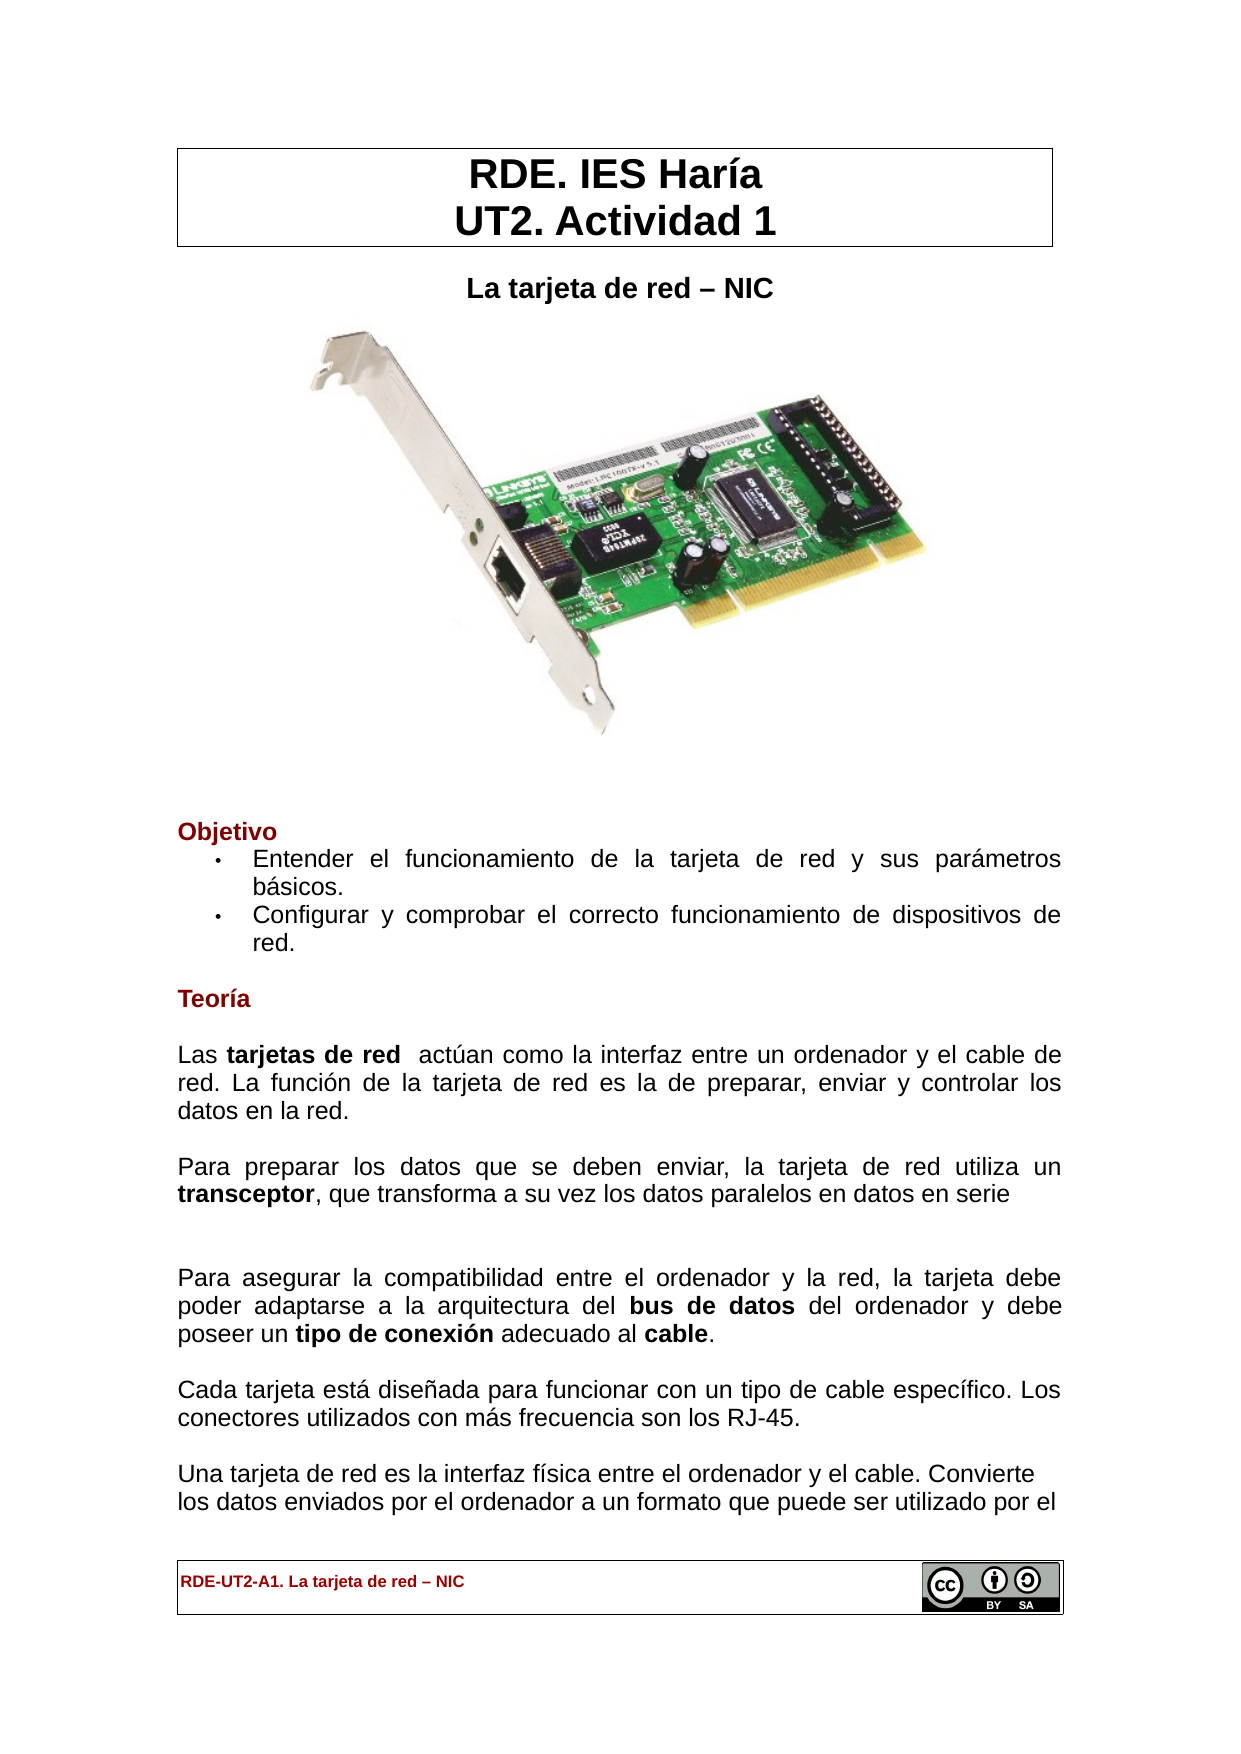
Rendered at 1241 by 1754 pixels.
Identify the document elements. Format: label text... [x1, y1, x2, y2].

text Para asegurar la compatibilidad entre el ordenador y la red, la tarjeta debe poder adaptarse a la arquitectura del bus de datos del ordenador y debe poseer un tipo de conexión adecuado al cable. [177, 1264, 1063, 1348]
picture [306, 317, 934, 753]
text RDE. IES Haría [178, 149, 1052, 194]
subtitle La tarjeta de red – NIC [177, 272, 1063, 304]
picture [922, 1562, 1060, 1612]
text Objetivo [177, 817, 1063, 845]
list Entender el funcionamiento de la tarjeta de red y sus parámetros básicos. [215, 845, 1063, 901]
text Teoría [177, 985, 1063, 1013]
text UT2. Actividad 1 [178, 194, 1052, 246]
text Para preparar los datos que se deben enviar, la tarjeta de red utiliza un transceptor, que transforma a su vez los datos paralelos en datos en serie [177, 1152, 1063, 1208]
text Cada tarjeta está diseñada para funcionar con un tipo de cable específico. Los conectores utilizados con más frecuencia son los RJ-45. [177, 1376, 1063, 1432]
text Las tarjetas de red actúan como la interfaz entre un ordenador y el cable de red. La función de la tarjeta de red es la de preparar, enviar y controlar los datos en la red. [177, 1041, 1063, 1124]
text Una tarjeta de red es la interfaz física entre el ordenador y el cable. Convierte los datos enviados por el ordenador a un formato que puede ser utilizado por el [177, 1459, 1063, 1515]
list Configurar y comprobar el correcto funcionamiento de dispositivos de red. [215, 901, 1063, 957]
